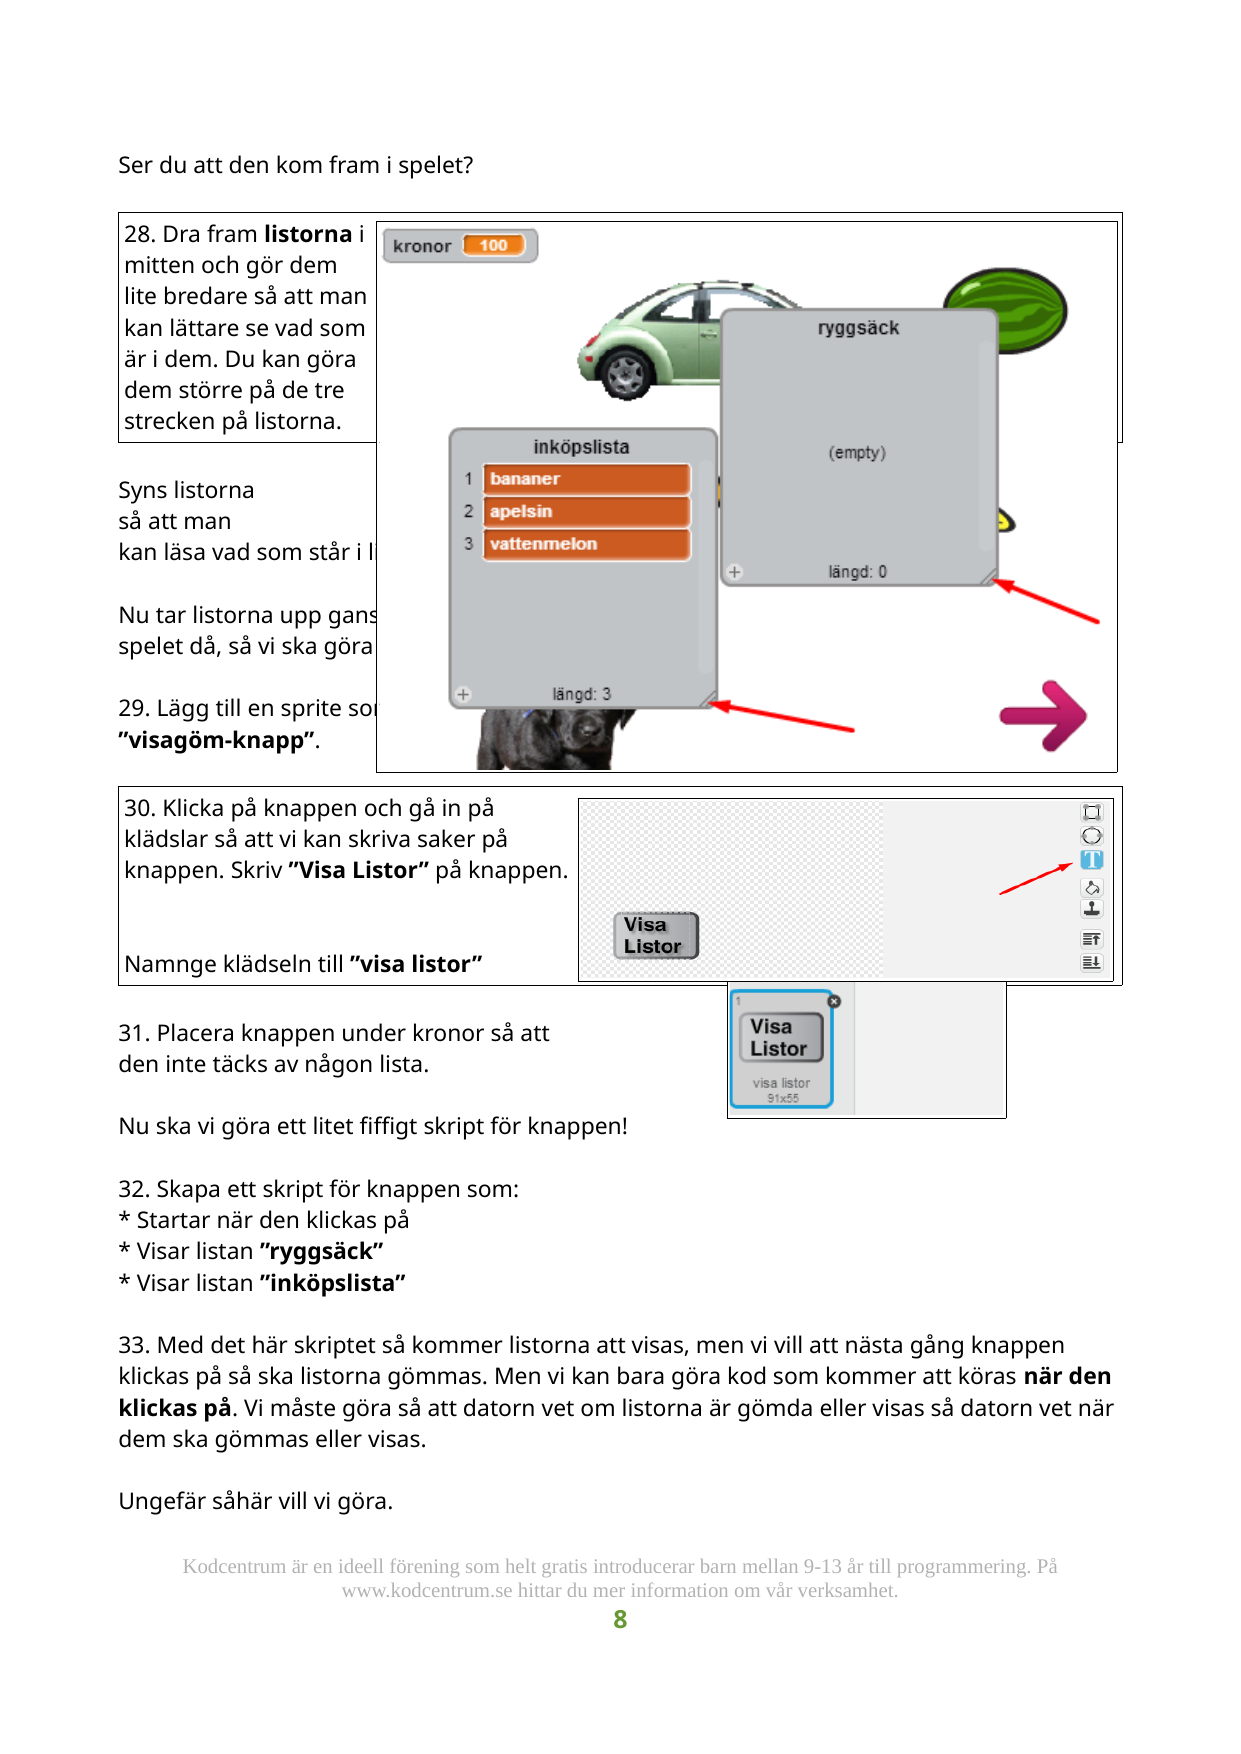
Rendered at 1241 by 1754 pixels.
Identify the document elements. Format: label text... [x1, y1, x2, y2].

table_header 28. Dra fram listorna i mitten och gör dem lite bredare så att man kan lättare se vad som är i dem. Du kan göra dem större på de tre strecken på listorna. [119, 213, 1122, 223]
picture [379, 223, 1114, 770]
text Ser du att den kom fram i spelet? [118, 149, 1122, 181]
text kan läsa vad som står i listorna? (ryggsäcken är tom fortfarande). [118, 536, 376, 567]
text 31. Placera knappen under kronor så att [118, 1016, 727, 1048]
text så att man [118, 505, 376, 536]
text Nu ska vi göra ett litet fiffigt skript för knappen! [118, 1110, 1122, 1141]
text * Visar listan ”ryggsäck” [118, 1235, 1122, 1266]
text * Startar när den klickas på [118, 1204, 1122, 1235]
table_header 30. Klicka på knappen och gå in på klädslar så att vi kan skriva saker på knappen. Skriv ”Visa Listor” på knappen. Namnge klädseln till ”visa listor” [119, 787, 1122, 985]
text * Visar listan ”inköpslista” [118, 1266, 1122, 1298]
text Nu tar listorna upp ganska stor plats på skärmen. Det är lite knepigt att se vad som händer i spelet då, så vi ska göra en liten knapp som gör att spelaren kan se listorna när den vill. [118, 598, 376, 661]
text Ungefär såhär vill vi göra. [118, 1485, 1122, 1516]
text 29. Lägg till en sprite som ser ut som en knapp. Jag valde ”saker/Button3”. Ge den namnet ”visagöm-knapp”. [118, 692, 376, 755]
picture [580, 801, 1110, 978]
text 32. Skapa ett skript för knappen som: [118, 1173, 1122, 1204]
text den inte täcks av någon lista. [118, 1048, 727, 1079]
text [1007, 1016, 1122, 1048]
text [1007, 1048, 1122, 1079]
picture [729, 982, 1004, 1115]
text 33. Med det här skriptet så kommer listorna att visas, men vi vill att nästa gång knappen klickas på så ska listorna gömmas. Men vi kan bara göra kod som kommer att köras när den klickas på. Vi måste göra så att datorn vet om listorna är gömda eller visas så datorn vet när dem ska gömmas eller visas. [118, 1329, 1122, 1454]
table_header [728, 982, 1006, 1118]
table_header 28. Dra fram listorna i mitten och gör dem lite bredare så att man kan lättare se vad som är i dem. Du kan göra dem större på de tre strecken på listorna. [377, 222, 1117, 772]
text Syns listorna [118, 473, 376, 505]
table_header 28. Dra fram listorna i mitten och gör dem lite bredare så att man kan lättare se vad som är i dem. Du kan göra dem större på de tre strecken på listorna. [119, 224, 376, 442]
